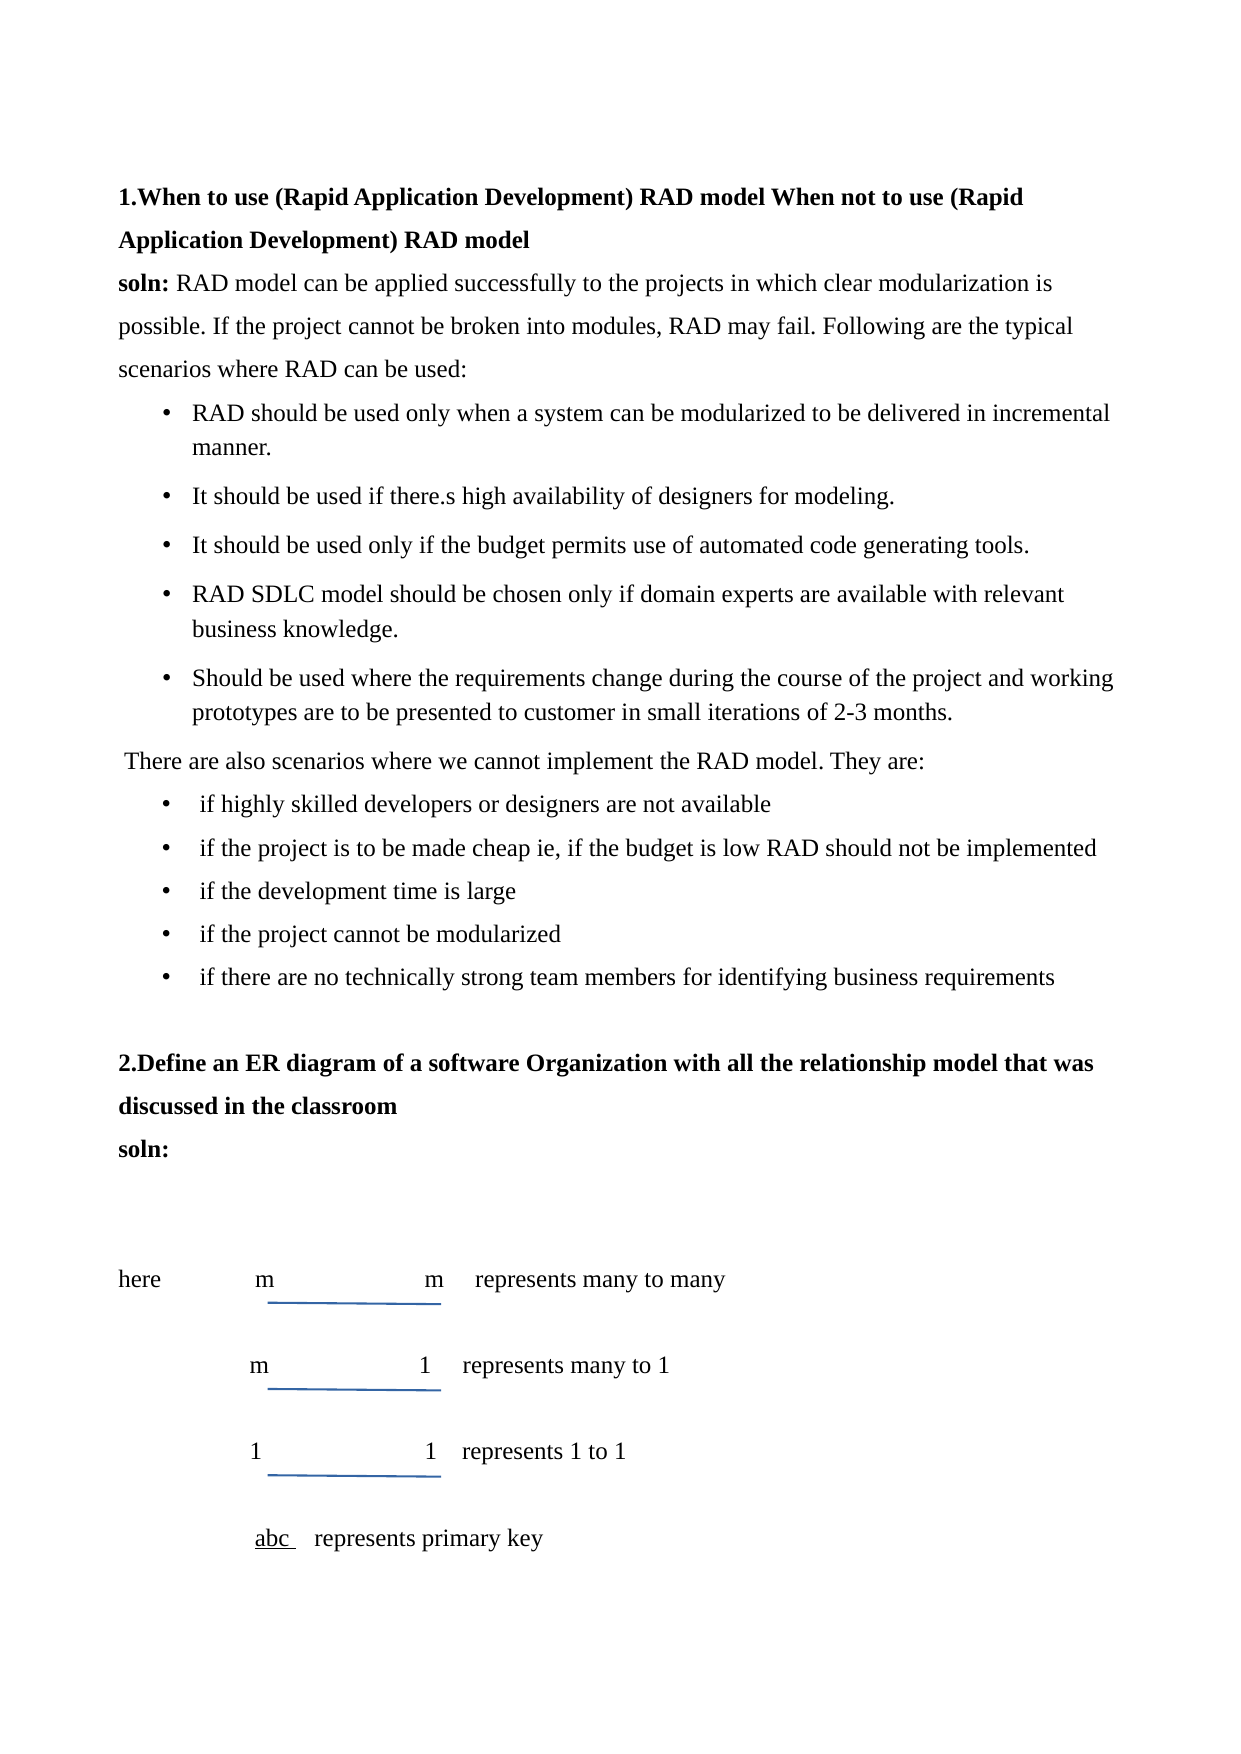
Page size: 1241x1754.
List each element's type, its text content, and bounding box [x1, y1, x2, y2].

text abc represents primary key [118, 1523, 1122, 1551]
list if the project is to be made cheap ie, if the budget is low RAD should not be implemented [162, 833, 1122, 861]
text m 1 represents many to 1 [118, 1350, 1122, 1379]
list It should be used only if the budget permits use of automated code generating tools. [162, 530, 1122, 559]
text here m m represents many to many [118, 1264, 1122, 1293]
text soln: [118, 1134, 1122, 1163]
text 1.When to use (Rapid Application Development) RAD model When not to use (Rapid Application Development) RAD model [118, 182, 1122, 254]
list if the development time is large [162, 876, 1122, 904]
list if highly skilled developers or designers are not available [162, 789, 1122, 818]
list It should be used if there.s high availability of designers for modeling. [162, 481, 1122, 510]
text 1 1 represents 1 to 1 [118, 1436, 1122, 1465]
text soln: RAD model can be applied successfully to the projects in which clear modularization is possible. If the project cannot be broken into modules, RAD may fail. Following are the typical scenarios where RAD can be used: [118, 268, 1122, 383]
text There are also scenarios where we cannot implement the RAD model. They are: [118, 746, 1122, 775]
list if there are no technically strong team members for identifying business requirements [162, 962, 1122, 991]
list Should be used where the requirements change during the course of the project and working prototypes are to be presented to customer in small iterations of 2-3 months. [162, 663, 1122, 726]
list if the project cannot be modularized [162, 919, 1122, 948]
list RAD should be used only when a system can be modularized to be delivered in incremental manner. [162, 398, 1122, 461]
list RAD SDLC model should be chosen only if domain experts are available with relevant business knowledge. [162, 579, 1122, 642]
text 2.Define an ER diagram of a software Organization with all the relationship model that was discussed in the classroom [118, 1048, 1122, 1120]
